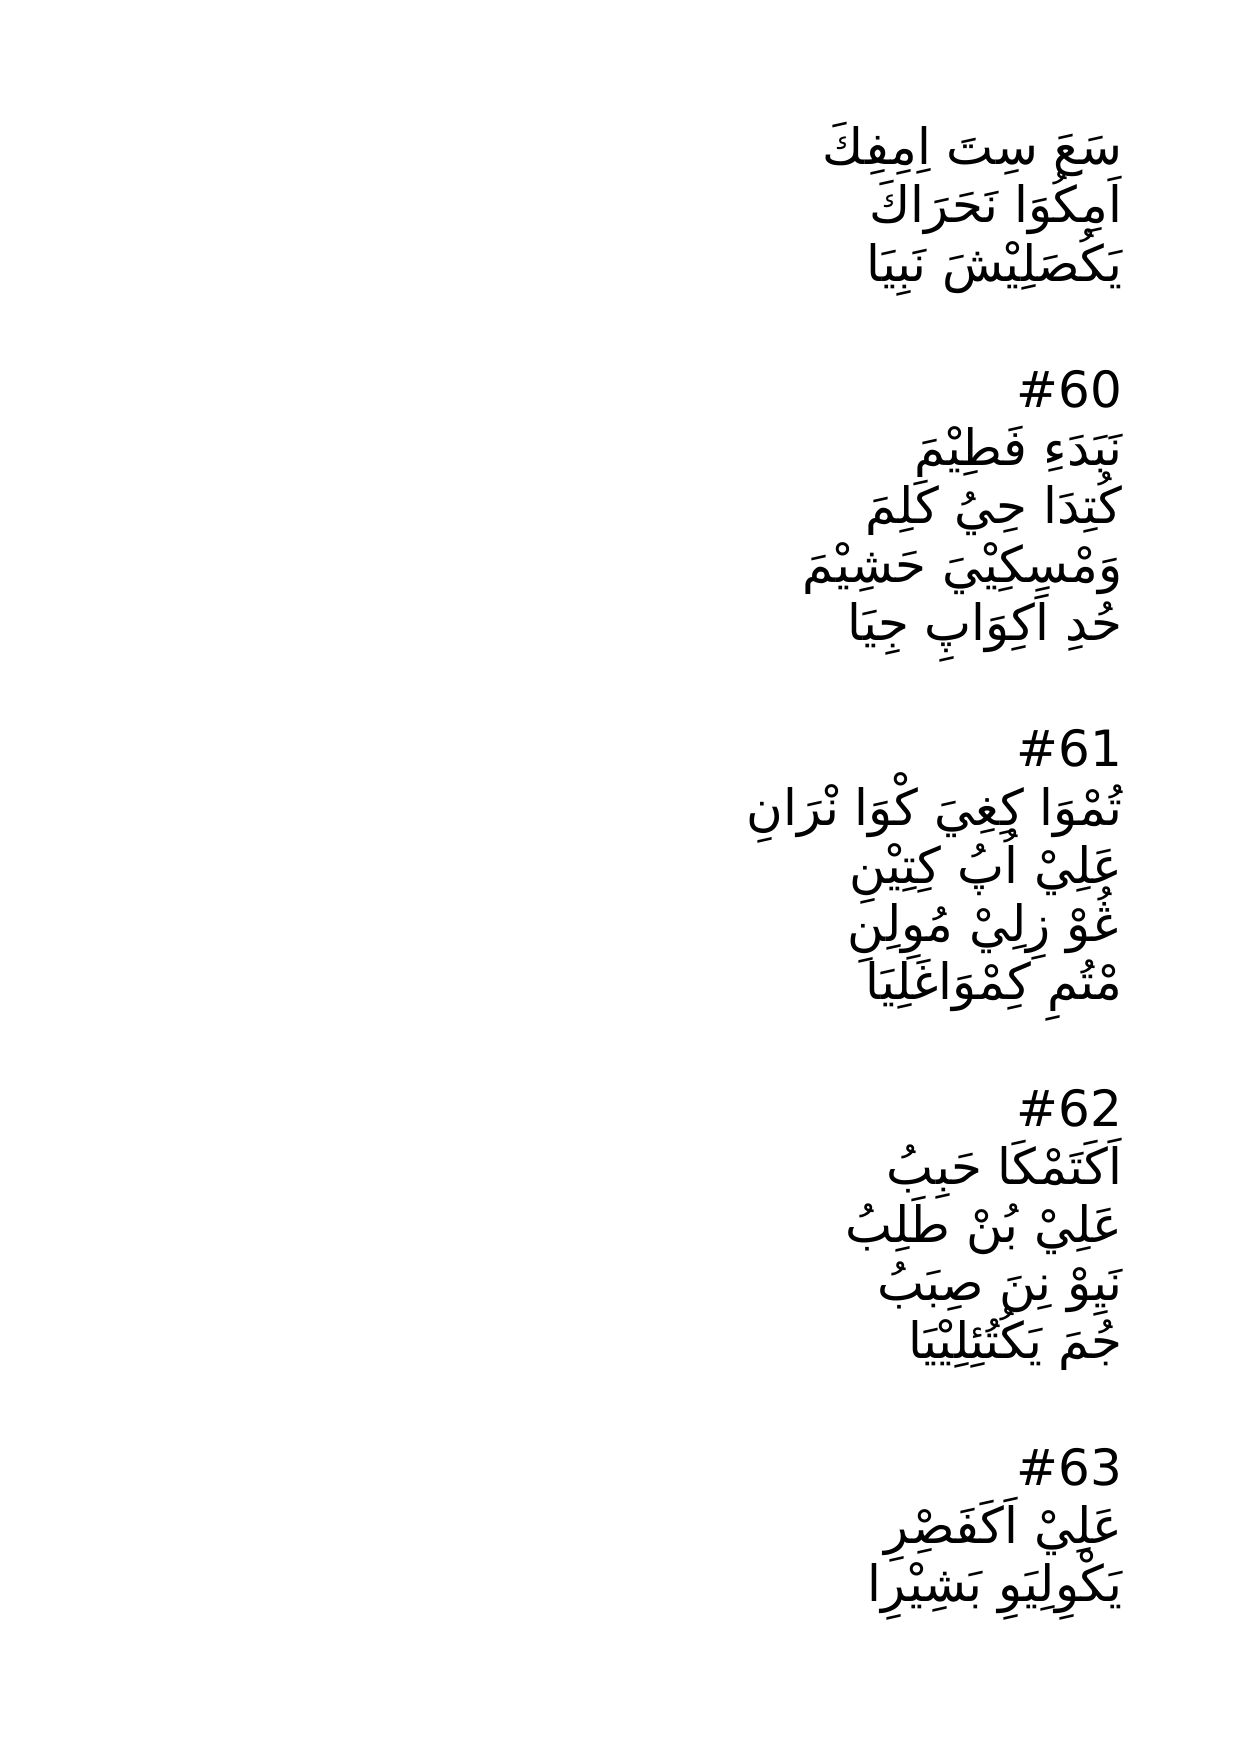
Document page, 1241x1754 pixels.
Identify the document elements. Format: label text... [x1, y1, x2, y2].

text يَكُصَلِيْشَ نَبِيَا [118, 234, 1122, 293]
text عَلِيْ بُنْ طَلِبُ [118, 1196, 1122, 1254]
text جُمَ يَكُتُئِلِيْيَا [118, 1312, 1122, 1371]
text ڠُوْ زِلِيْ مُوِلِنِ [118, 895, 1122, 953]
text #61 [118, 720, 1122, 778]
text #60 [118, 361, 1122, 419]
text #62 [118, 1079, 1122, 1138]
text #63 [118, 1439, 1122, 1497]
text عَلِيْ اَكَفَصِْرِ [118, 1497, 1122, 1555]
text عَلِيْ اُپُ كِتِيْنِ [118, 837, 1122, 895]
text مْتُمِ كِمْوَاغَلِيَا [118, 953, 1122, 1011]
text نَيِوْ نِنَ صِبَبُ [118, 1254, 1122, 1312]
text اَمِكُوَا نَحَرَاكَ [118, 176, 1122, 234]
text وَمْسِكِيْيَ حَشِيْمَ [118, 536, 1122, 594]
text حُدِ اَكِوَاپِ جِيَا [118, 594, 1122, 652]
text يَكْوِلِيَوِ بَشِيْرِا [118, 1555, 1122, 1613]
text كُتِدَا حِيُ كَلِمَ [118, 477, 1122, 536]
text تُمْوَا كِغِيَ كْوَا نْرَانِ [118, 778, 1122, 837]
text نَبَدَءِ فَطِيْمَ [118, 419, 1122, 477]
text سَعَ سِتَ اِمِفِكَ [118, 118, 1122, 176]
text اَكَتَمْكَا حَبِبُ [118, 1138, 1122, 1196]
